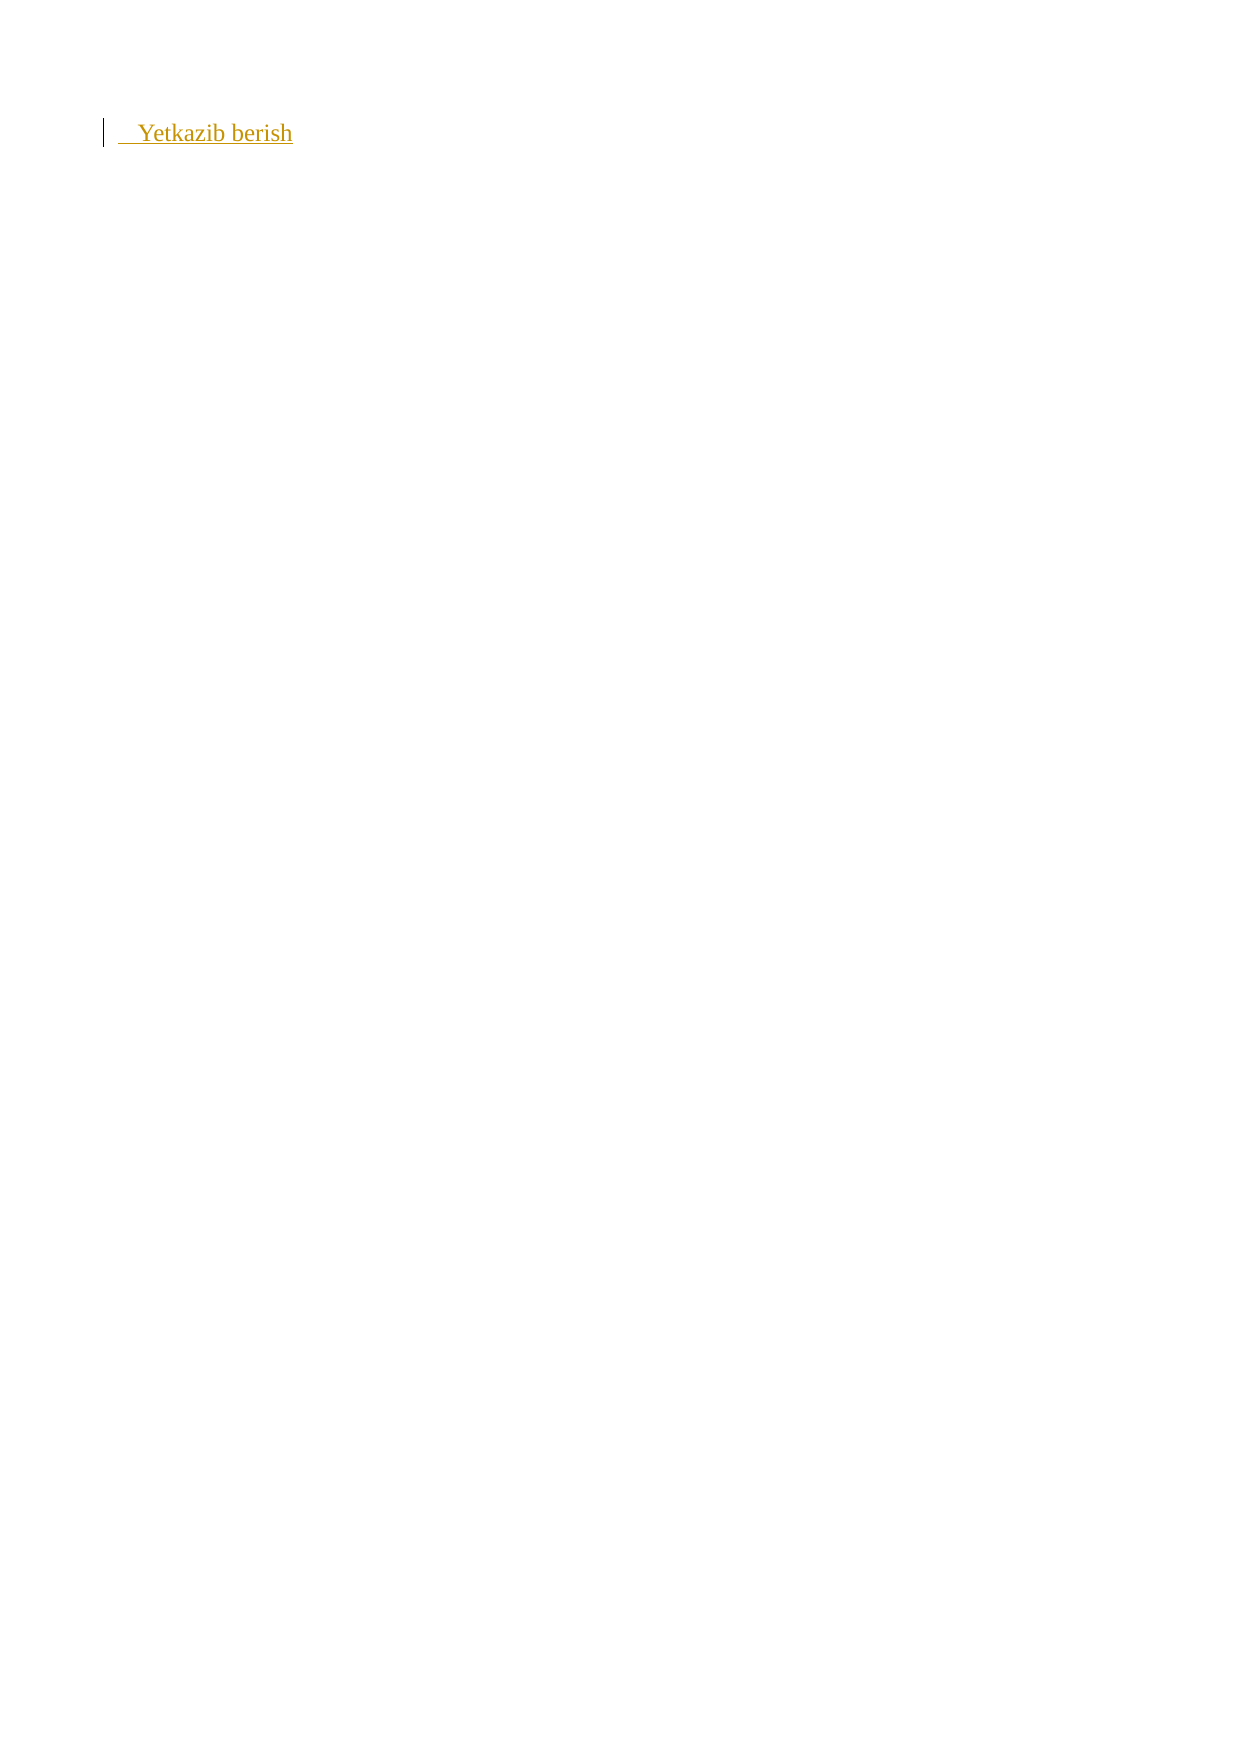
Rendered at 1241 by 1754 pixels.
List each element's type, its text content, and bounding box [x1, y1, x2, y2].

text 🚖Yetkazib berish [118, 118, 1122, 147]
